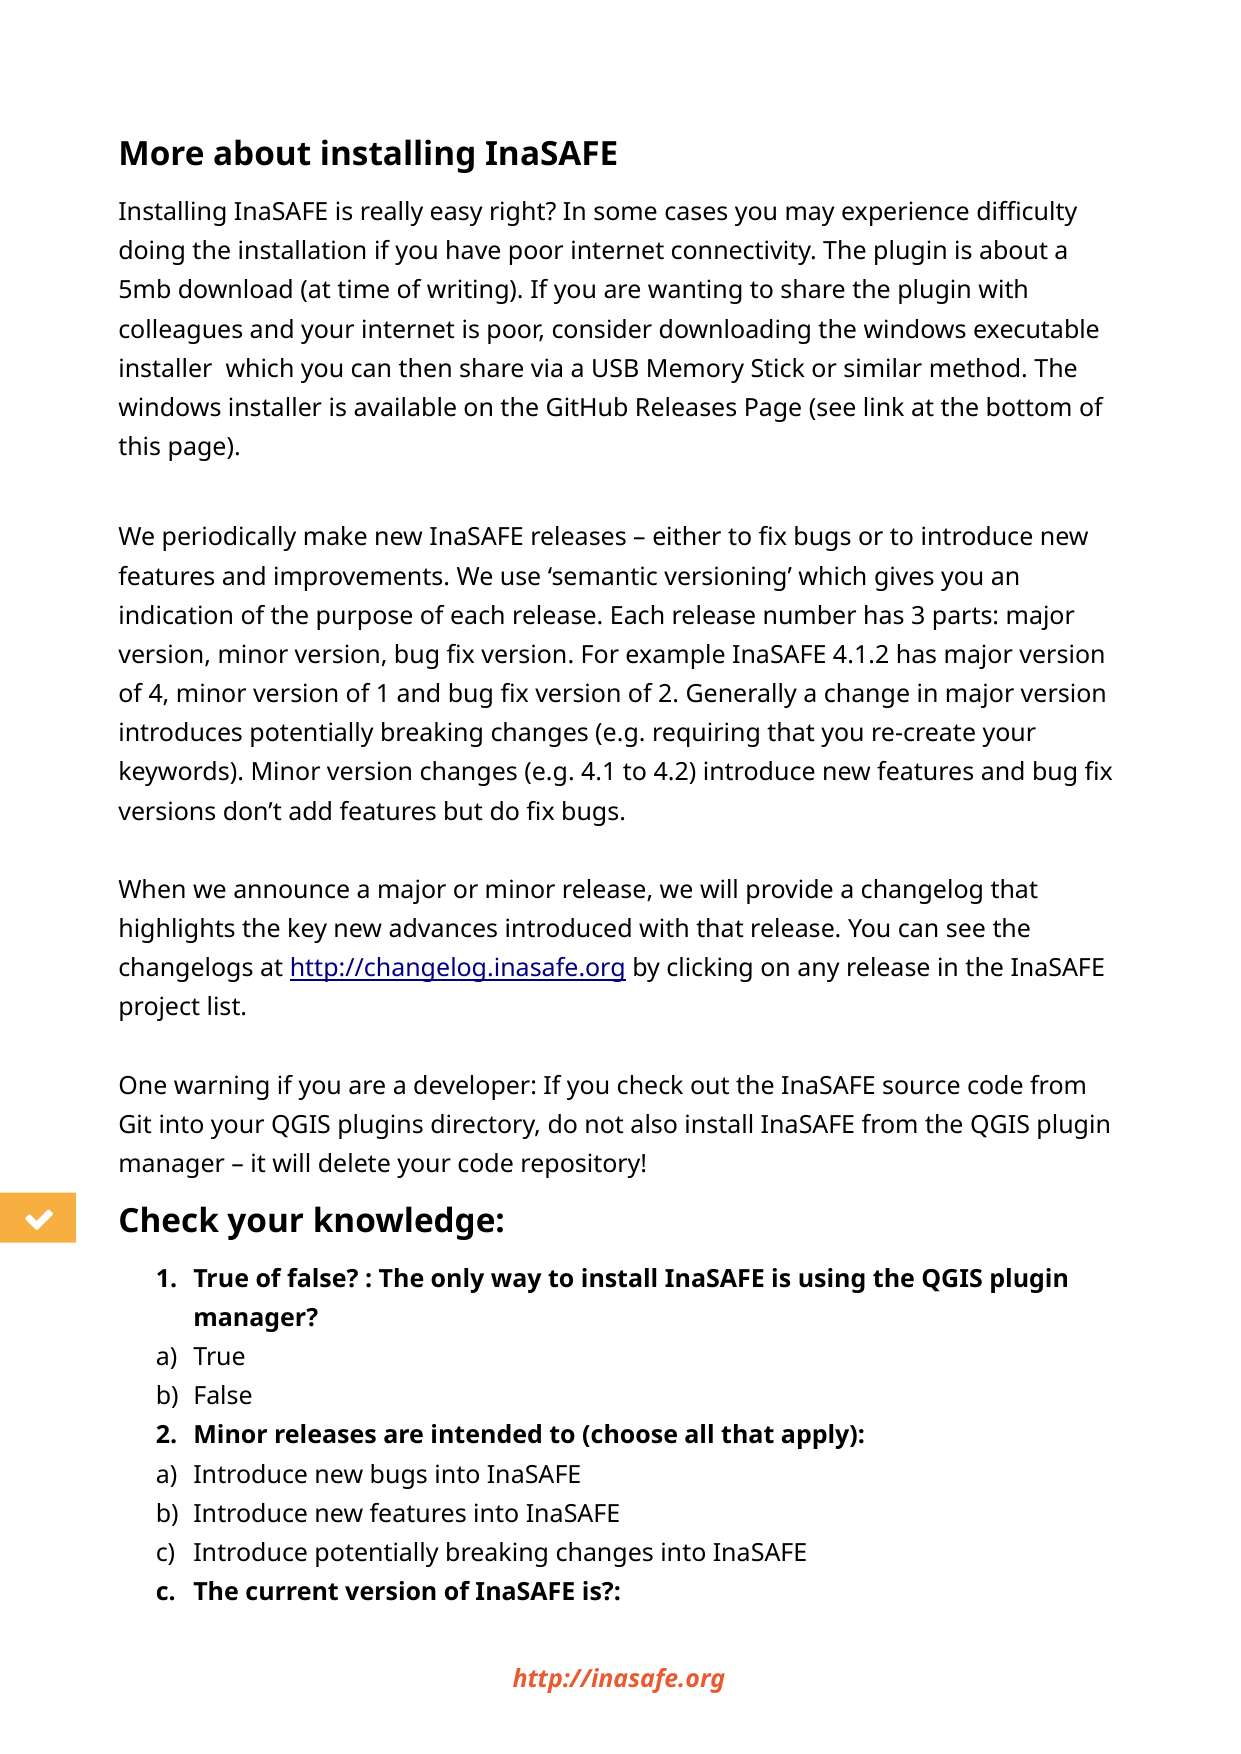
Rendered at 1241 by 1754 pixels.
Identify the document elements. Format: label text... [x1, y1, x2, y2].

list Introduce new bugs into InaSAFE [156, 1456, 1122, 1490]
list False [156, 1378, 1122, 1412]
list The current version of InaSAFE is?: [156, 1574, 1122, 1608]
text When we announce a major or minor release, we will provide a changelog that highlights the key new advances introduced with that release. You can see the changelogs at http://changelog.inasafe.org by clicking on any release in the InaSAFE project list. [118, 871, 1122, 1023]
list Introduce potentially breaking changes into InaSAFE [156, 1535, 1122, 1569]
list Minor releases are intended to (choose all that apply): [156, 1417, 1122, 1451]
text We periodically make new InaSAFE releases – either to fix bugs or to introduce new features and improvements. We use ‘semantic versioning’ which gives you an indication of the purpose of each release. Each release number has 3 parts: major version, minor version, bug fix version. For example InaSAFE 4.1.2 has major version of 4, minor version of 1 and bug fix version of 2. Generally a change in major version introduces potentially breaking changes (e.g. requiring that you re-create your keywords). Minor version changes (e.g. 4.1 to 4.2) introduce new features and bug fix versions don’t add features but do fix bugs. [118, 519, 1122, 827]
list True of false? : The only way to install InaSAFE is using the QGIS plugin manager? [156, 1261, 1122, 1334]
subtitle Check your knowledge: [118, 1197, 1122, 1242]
text One warning if you are a developer: If you check out the InaSAFE source code from Git into your QGIS plugins directory, do not also install InaSAFE from the QGIS plugin manager – it will delete your code repository! [118, 1067, 1122, 1180]
subtitle More about installing InaSAFE [118, 130, 1122, 175]
text Installing InaSAFE is really easy right? In some cases you may experience difficulty doing the installation if you have poor internet connectivity. The plugin is about a 5mb download (at time of writing). If you are wanting to share the plugin with colleagues and your internet is poor, consider downloading the windows executable installer which you can then share via a USB Memory Stick or similar method. The windows installer is available on the GitHub Releases Page (see link at the bottom of this page). [118, 194, 1122, 463]
list True [156, 1339, 1122, 1373]
list Introduce new features into InaSAFE [156, 1496, 1122, 1529]
